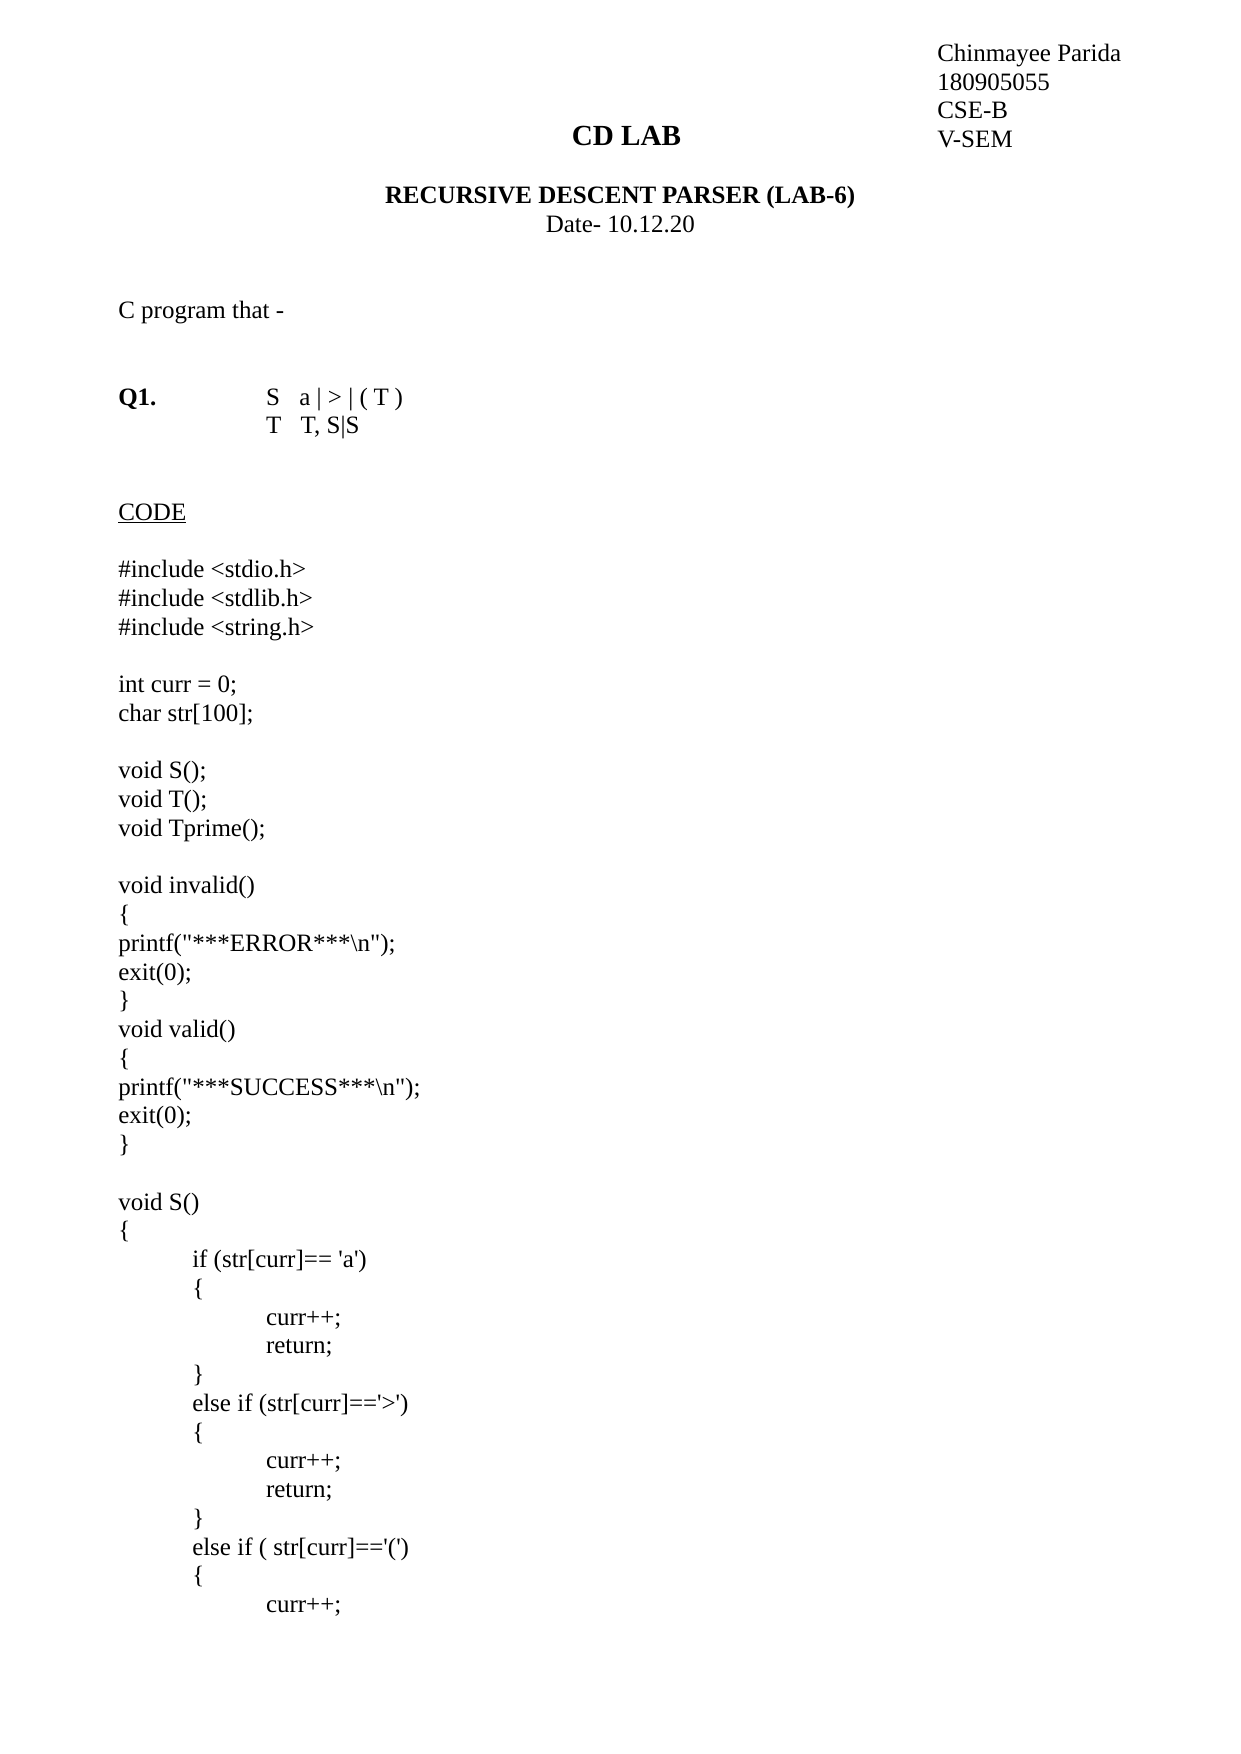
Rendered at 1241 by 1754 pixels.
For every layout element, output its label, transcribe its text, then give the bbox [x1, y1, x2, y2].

text Date- 10.12.20 [118, 209, 1122, 238]
text } [118, 985, 1122, 1014]
text void invalid() [118, 870, 1122, 899]
text curr++; [118, 1302, 1122, 1330]
text #include <stdio.h> [118, 554, 1122, 583]
text printf("***SUCCESS***\n"); [118, 1072, 1122, 1100]
text else if (str[curr]=='>') [118, 1388, 1122, 1417]
text CODE [118, 497, 1122, 525]
text Q1. Sa | > | ( T ) [118, 382, 1122, 410]
text { [118, 1417, 1122, 1445]
text void T(); [118, 784, 1122, 813]
text void Tprime(); [118, 813, 1122, 842]
text curr++; [118, 1589, 1122, 1618]
text { [118, 899, 1122, 928]
text char str[100]; [118, 698, 1122, 727]
text if (str[curr]== 'a') [118, 1244, 1122, 1273]
text else if ( str[curr]=='(') [118, 1532, 1122, 1560]
text void valid() [118, 1014, 1122, 1043]
text void S() [118, 1187, 1122, 1215]
text exit(0); [118, 957, 1122, 985]
text #include <stdlib.h> [118, 583, 1122, 612]
text } [118, 1129, 1122, 1158]
text return; [118, 1474, 1122, 1503]
text int curr = 0; [118, 669, 1122, 698]
text { [118, 1215, 1122, 1244]
text TT, S|S [118, 410, 1122, 439]
text { [118, 1560, 1122, 1589]
text CD LAB [118, 118, 1122, 152]
text { [118, 1273, 1122, 1302]
text C program that - [118, 295, 1122, 324]
text curr++; [118, 1445, 1122, 1474]
text printf("***ERROR***\n"); [118, 928, 1122, 957]
text } [118, 1503, 1122, 1532]
text return; [118, 1330, 1122, 1359]
text void S(); [118, 755, 1122, 784]
text #include <string.h> [118, 612, 1122, 640]
text { [118, 1043, 1122, 1072]
text RECURSIVE DESCENT PARSER (LAB-6) [118, 180, 1122, 209]
text } [118, 1359, 1122, 1388]
text exit(0); [118, 1100, 1122, 1129]
